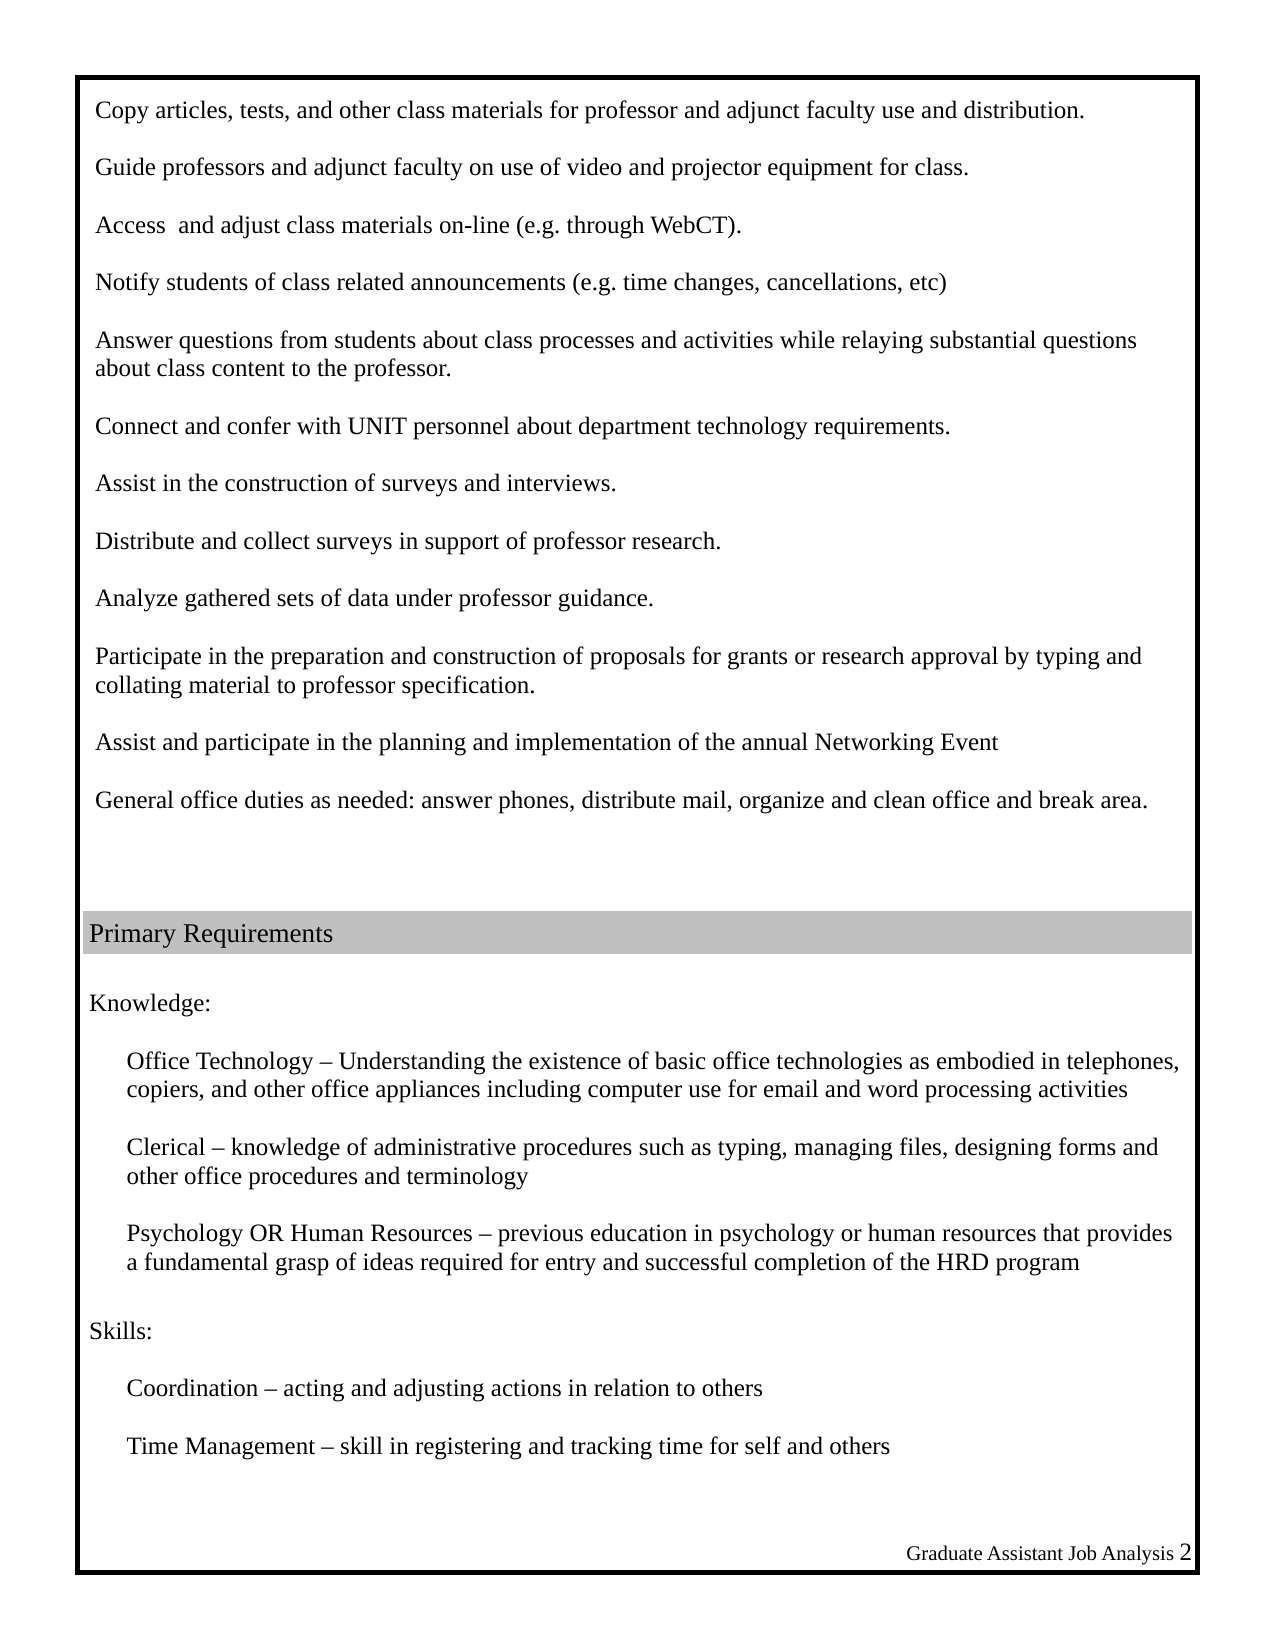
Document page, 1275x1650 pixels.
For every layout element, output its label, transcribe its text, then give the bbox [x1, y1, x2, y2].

table_header Primary Requirements [83, 911, 1192, 954]
table_cell Copy articles, tests, and other class materials for professor and adjunct faculty use and distribution. Guide professors and adjunct faculty on use of video and projector equipment for class. Access and adjust class materials on-line (e.g. through WebCT). Notify students of class related announcements (e.g. time changes, cancellations, etc) Answer questions from students about class processes and activities while relaying substantial questions about class content to the professor. Connect and confer with UNIT personnel about department technology requirements. Assist in the construction of surveys and interviews. Distribute and collect surveys in support of professor research. Analyze gathered sets of data under professor guidance. Participate in the preparation and construction of proposals for grants or research approval by typing and collating material to professor specification. Assist and participate in the planning and implementation of the annual Networking Event General office duties as needed: answer phones, distribute mail, organize and clean office and break area. [89, 89, 1186, 848]
table_cell [83, 83, 1192, 882]
table_cell Knowledge: Office Technology – Understanding the existence of basic office technologies as embodied in telephones, copiers, and other office appliances including computer use for email and word processing activities Clerical – knowledge of administrative procedures such as typing, managing files, designing forms and other office procedures and terminology Psychology OR Human Resources – previous education in psychology or human resources that provides a fundamental grasp of ideas required for entry and successful completion of the HRD program [83, 954, 1192, 1281]
table_cell Skills: Coordination – acting and adjusting actions in relation to others Time Management – skill in registering and tracking time for self and others [83, 1281, 1192, 1494]
